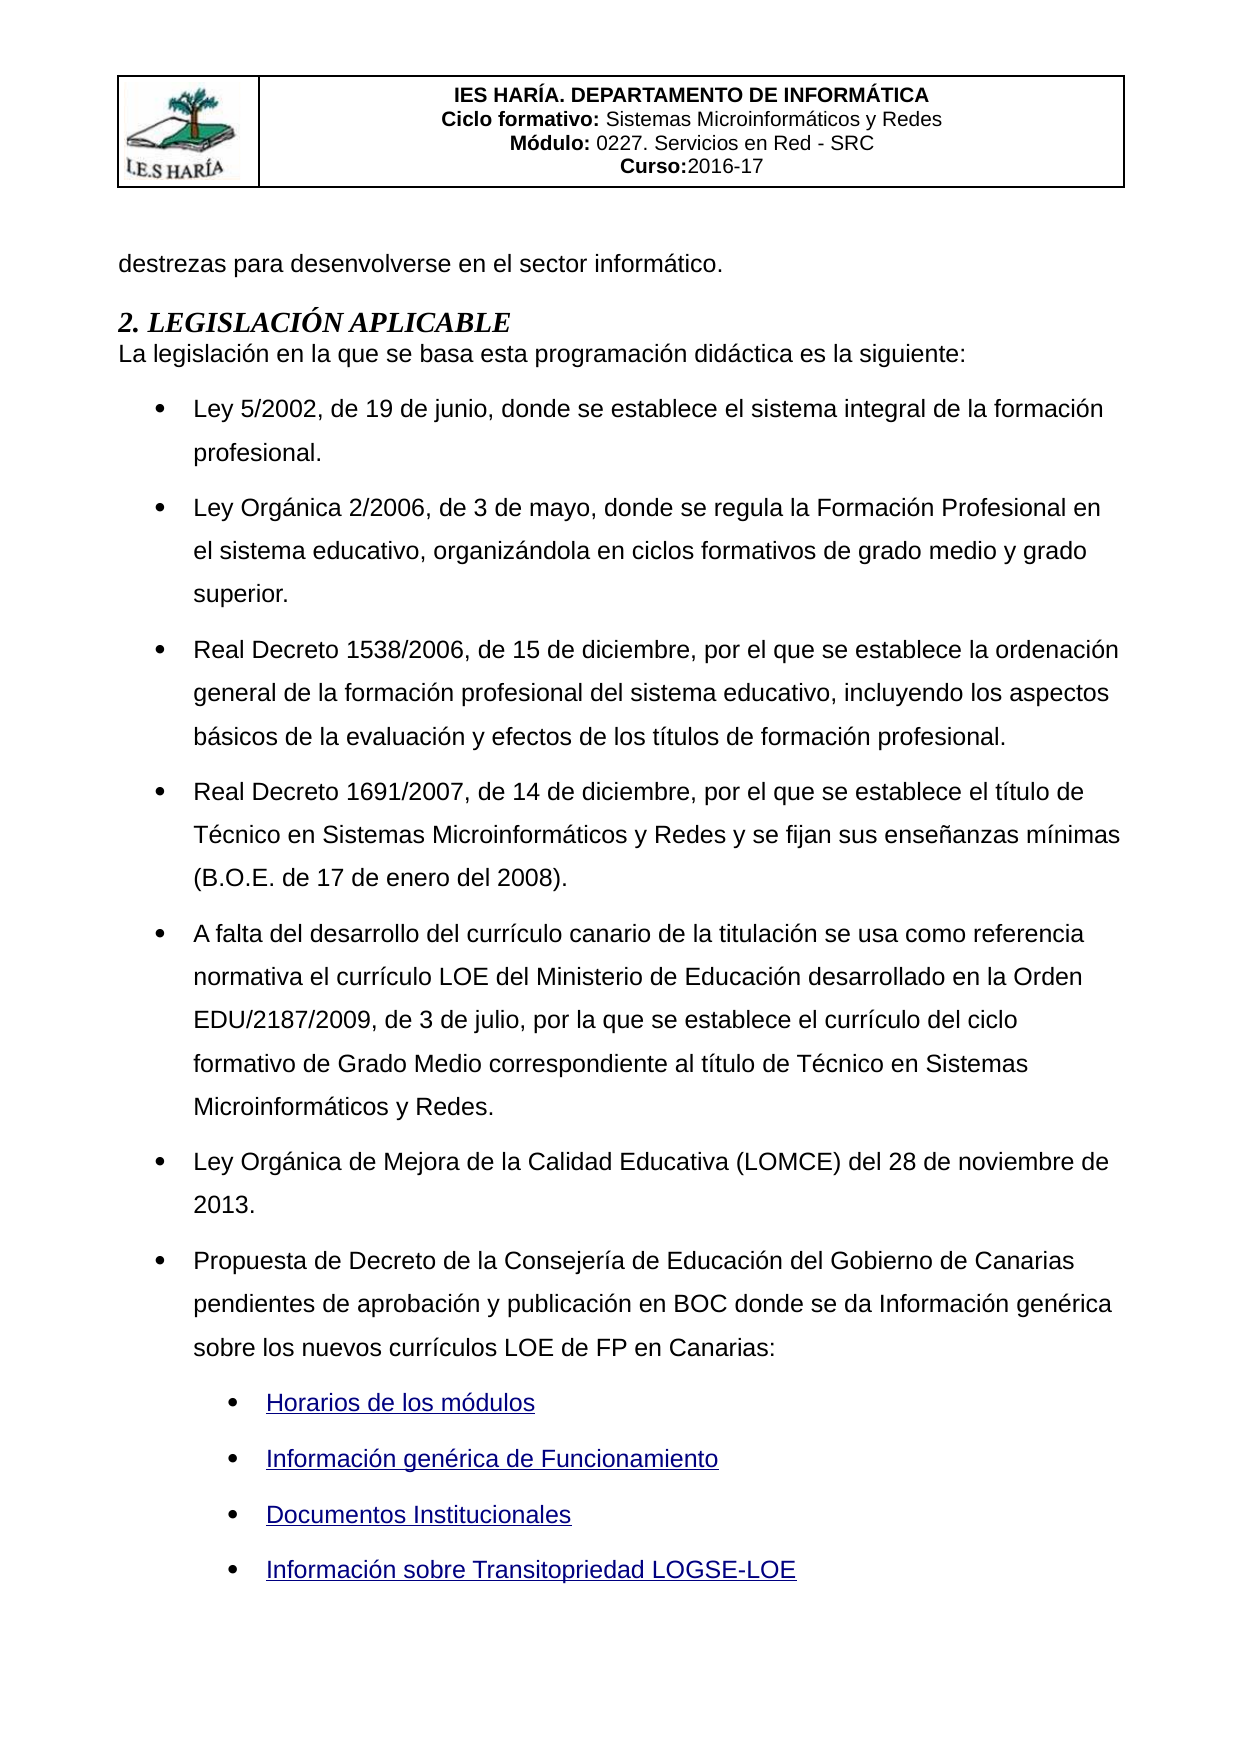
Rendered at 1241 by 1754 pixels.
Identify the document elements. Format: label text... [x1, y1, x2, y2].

list Propuesta de Decreto de la Consejería de Educación del Gobierno de Canarias pendientes de aprobación y publicación en BOC donde se da Información genérica sobre los nuevos currículos LOE de FP en Canarias: [156, 1246, 1122, 1361]
list A falta del desarrollo del currículo canario de la titulación se usa como referencia normativa el currículo LOE del Ministerio de Educación desarrollado en la Orden EDU/2187/2009, de 3 de julio, por la que se establece el currículo del ciclo formativo de Grado Medio correspondiente al título de Técnico en Sistemas Microinformáticos y Redes. [156, 919, 1122, 1120]
list Ley 5/2002, de 19 de junio, donde se establece el sistema integral de la formación profesional. [156, 394, 1122, 466]
list Documentos Institucionales [228, 1499, 1122, 1528]
list Horarios de los módulos [228, 1388, 1122, 1417]
list Información sobre Transitopriedad LOGSE-LOE [228, 1555, 1122, 1584]
list Ley Orgánica de Mejora de la Calidad Educativa (LOMCE) del 28 de noviembre de 2013. [156, 1147, 1122, 1219]
list Información genérica de Funcionamiento [228, 1444, 1122, 1473]
list Real Decreto 1538/2006, de 15 de diciembre, por el que se establece la ordenación general de la formación profesional del sistema educativo, incluyendo los aspectos básicos de la evaluación y efectos de los títulos de formación profesional. [156, 635, 1122, 750]
picture [123, 82, 241, 180]
subtitle 2. LEGISLACIÓN APLICABLE [118, 305, 1122, 339]
list Ley Orgánica 2/2006, de 3 de mayo, donde se regula la Formación Profesional en el sistema educativo, organizándola en ciclos formativos de grado medio y grado superior. [156, 493, 1122, 608]
text destrezas para desenvolverse en el sector informático. [118, 249, 1122, 278]
text La legislación en la que se basa esta programación didáctica es la siguiente: [118, 339, 1122, 367]
list Real Decreto 1691/2007, de 14 de diciembre, por el que se establece el título de Técnico en Sistemas Microinformáticos y Redes y se fijan sus enseñanzas mínimas (B.O.E. de 17 de enero del 2008). [156, 777, 1122, 892]
